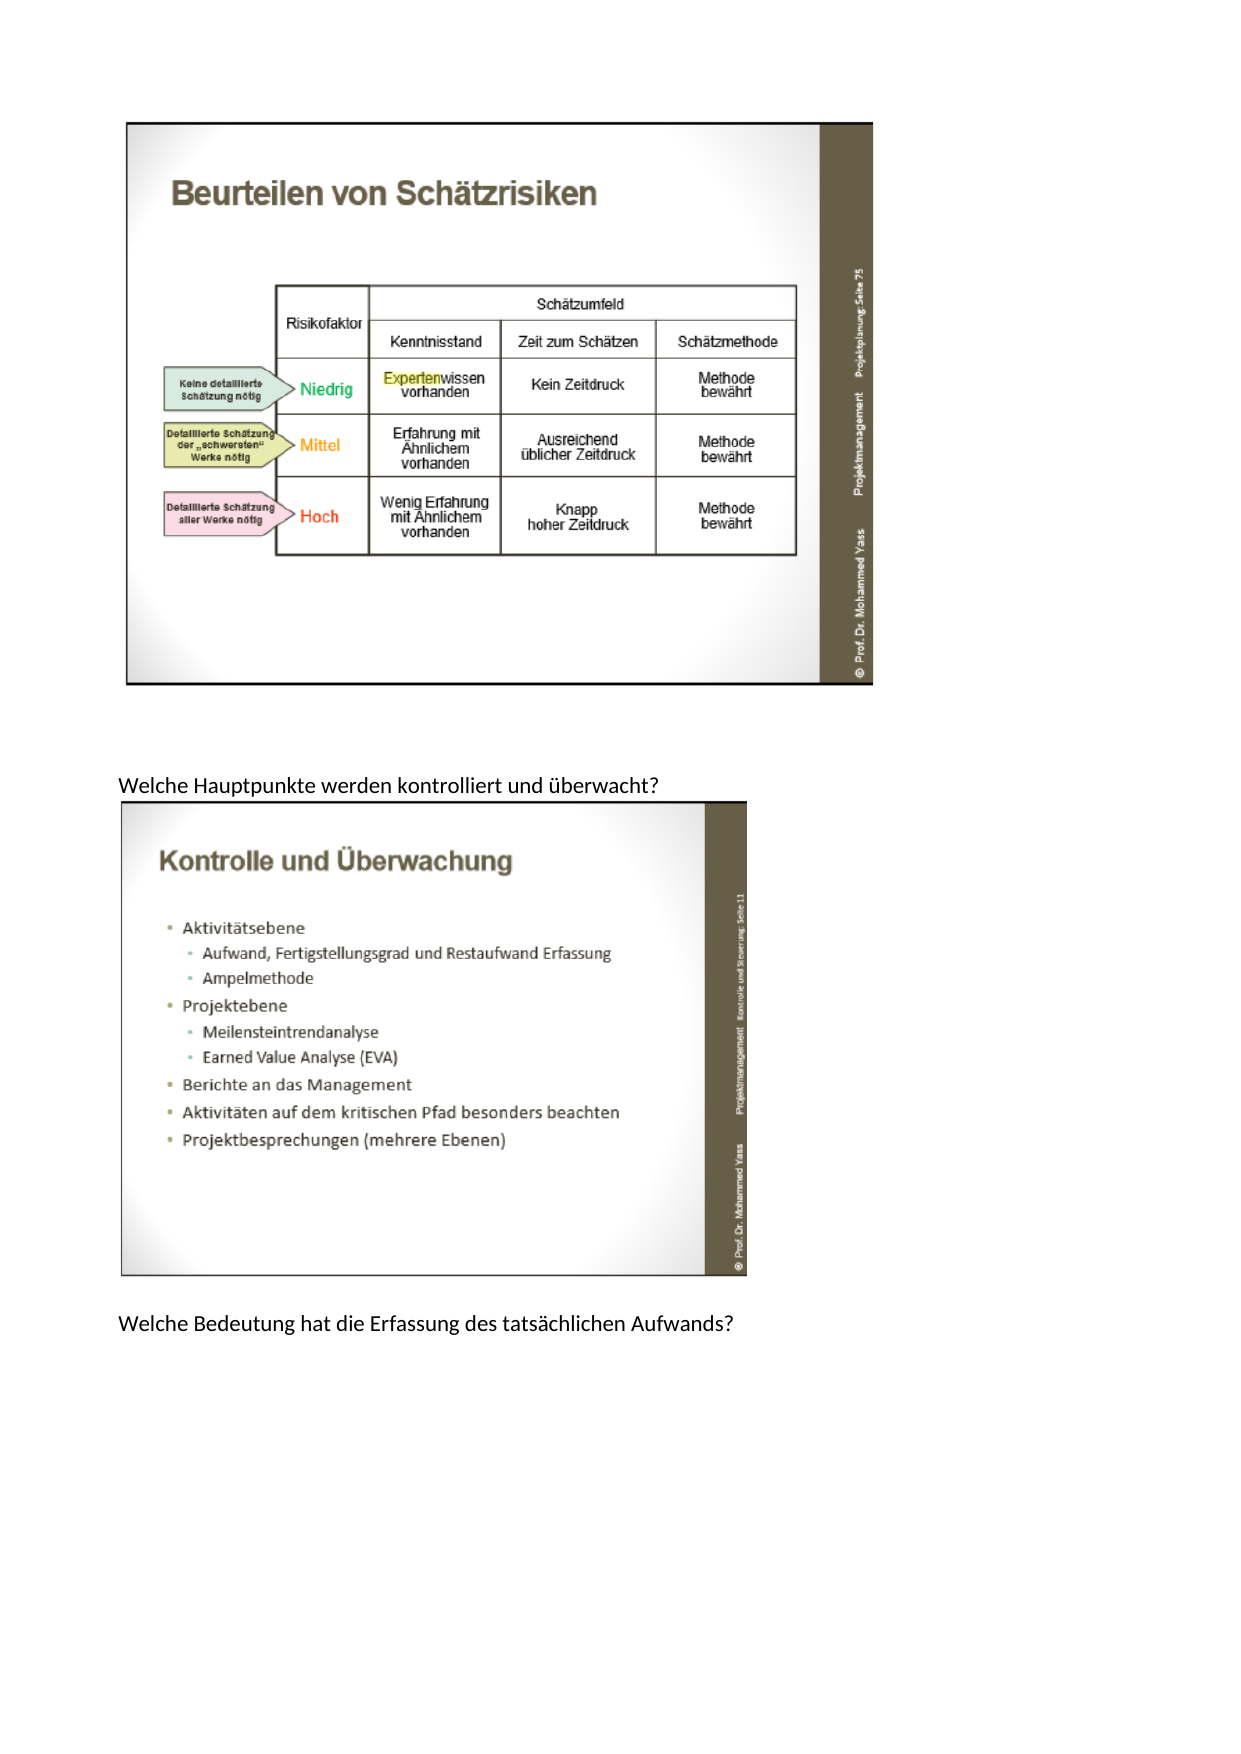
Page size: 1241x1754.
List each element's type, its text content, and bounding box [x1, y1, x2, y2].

text Welche Hauptpunkte werden kontrolliert und überwacht? [118, 771, 1122, 799]
text Welche Bedeutung hat die Erfassung des tatsächlichen Aufwands? [118, 1309, 1122, 1337]
